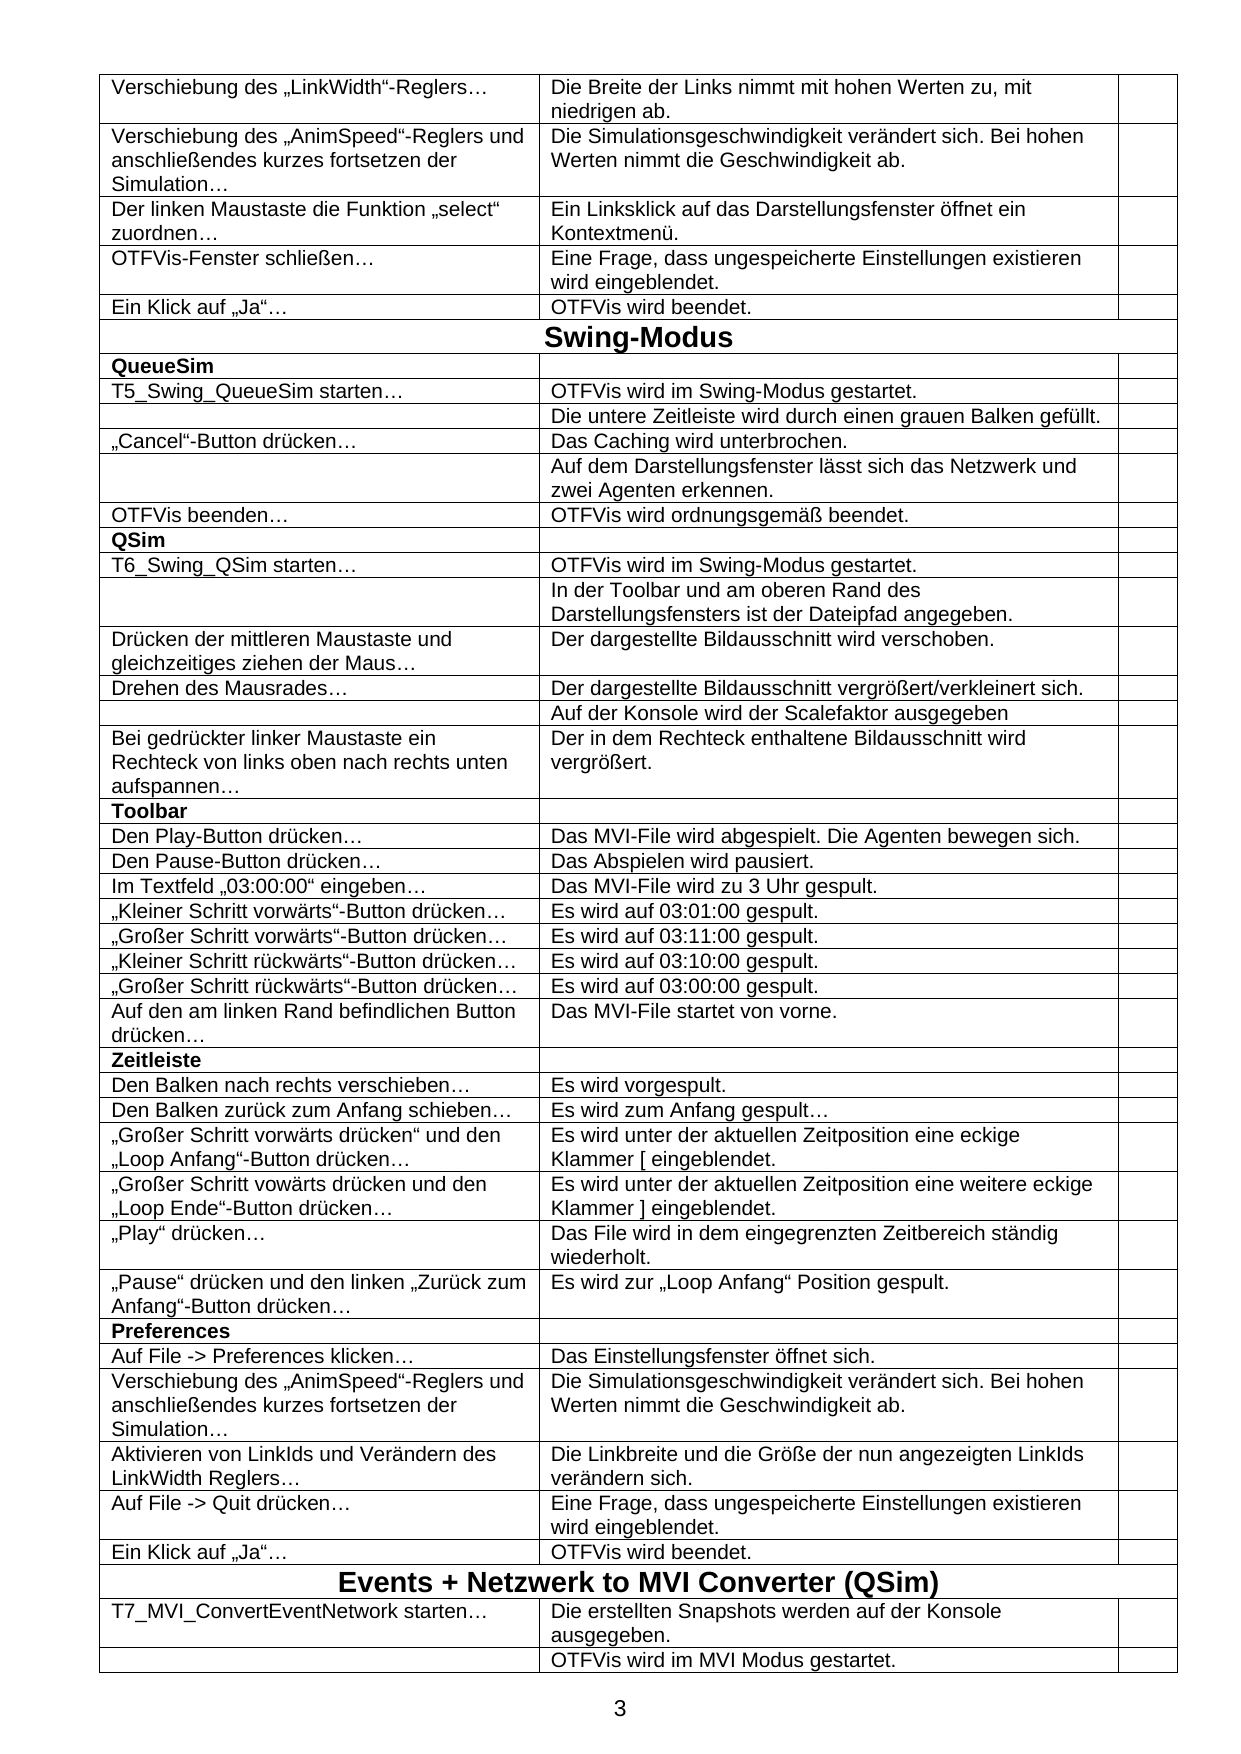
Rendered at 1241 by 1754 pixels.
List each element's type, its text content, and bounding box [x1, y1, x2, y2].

table_cell T7_MVI_ConvertEventNetwork starten… [100, 1599, 539, 1647]
table_cell OTFVis wird im Swing-Modus gestartet. [540, 379, 1118, 403]
table_cell Das MVI-File wird zu 3 Uhr gespult. [540, 874, 1118, 898]
table_cell [1119, 1098, 1177, 1122]
table_cell [1119, 379, 1177, 403]
table_cell Verschiebung des „LinkWidth“-Reglers… [100, 75, 539, 123]
table_cell [1119, 1648, 1177, 1672]
table_cell [1119, 503, 1177, 527]
table_cell [1119, 124, 1177, 196]
table_cell [540, 799, 1118, 823]
table_cell OTFVis wird im Swing-Modus gestartet. [540, 553, 1118, 577]
table_cell [1119, 404, 1177, 428]
table_cell T6_Swing_QSim starten… [100, 553, 539, 577]
table_cell Es wird zum Anfang gespult… [540, 1098, 1118, 1122]
table_cell Auf den am linken Rand befindlichen Button drücken… [100, 999, 539, 1047]
table_cell Der dargestellte Bildausschnitt wird verschoben. [540, 627, 1118, 675]
table_cell [1119, 553, 1177, 577]
table_cell Das Caching wird unterbrochen. [540, 429, 1118, 453]
table_cell Auf File -> Preferences klicken… [100, 1344, 539, 1368]
table_cell Das File wird in dem eingegrenzten Zeitbereich ständig wiederholt. [540, 1221, 1118, 1269]
table_cell [1119, 1491, 1177, 1538]
table_cell [100, 404, 539, 428]
table_cell [1119, 799, 1177, 823]
table_cell Den Balken nach rechts verschieben… [100, 1073, 539, 1097]
table_cell [100, 454, 539, 502]
table_cell [1119, 676, 1177, 700]
table_cell Es wird vorgespult. [540, 1073, 1118, 1097]
table_cell [1119, 999, 1177, 1047]
table_cell Es wird auf 03:01:00 gespult. [540, 899, 1118, 923]
table_cell Auf dem Darstellungsfenster lässt sich das Netzwerk und zwei Agenten erkennen. [540, 454, 1118, 502]
table_cell [1119, 949, 1177, 973]
table_cell Preferences [100, 1319, 539, 1343]
table_cell [1119, 849, 1177, 873]
table_cell [1119, 1123, 1177, 1171]
table_cell „Pause“ drücken und den linken „Zurück zum Anfang“-Button drücken… [100, 1270, 539, 1318]
table_cell Zeitleiste [100, 1048, 539, 1072]
table_cell „Kleiner Schritt vorwärts“-Button drücken… [100, 899, 539, 923]
table_cell Den Balken zurück zum Anfang schieben… [100, 1098, 539, 1122]
table_cell OTFVis wird beendet. [540, 295, 1118, 318]
table_cell [1119, 1344, 1177, 1368]
table_cell „Cancel“-Button drücken… [100, 429, 539, 453]
table_cell Der linken Maustaste die Funktion „select“ zuordnen… [100, 197, 539, 244]
table_cell Die Simulationsgeschwindigkeit verändert sich. Bei hohen Werten nimmt die Geschwindigkeit ab. [540, 124, 1118, 196]
table_cell [540, 354, 1118, 378]
table_cell [1119, 1599, 1177, 1647]
table_cell [1119, 924, 1177, 948]
table_cell Verschiebung des „AnimSpeed“-Reglers und anschließendes kurzes fortsetzen der Simulation… [100, 1369, 539, 1441]
table_cell T5_Swing_QueueSim starten… [100, 379, 539, 403]
table_cell Swing-Modus [100, 320, 1177, 353]
table_cell „Kleiner Schritt rückwärts“-Button drücken… [100, 949, 539, 973]
table_cell Die Breite der Links nimmt mit hohen Werten zu, mit niedrigen ab. [540, 75, 1118, 123]
table_cell Es wird auf 03:10:00 gespult. [540, 949, 1118, 973]
table_cell [1119, 1221, 1177, 1269]
table_cell [1119, 528, 1177, 552]
table_cell [1119, 627, 1177, 675]
table_cell Die Linkbreite und die Größe der nun angezeigten LinkIds verändern sich. [540, 1442, 1118, 1489]
table_cell [100, 578, 539, 626]
table_cell Events + Netzwerk to MVI Converter (QSim) [100, 1565, 1177, 1598]
table_cell In der Toolbar und am oberen Rand des Darstellungsfensters ist der Dateipfad angegeben. [540, 578, 1118, 626]
table_cell [1119, 1048, 1177, 1072]
table_cell [1119, 824, 1177, 848]
table_cell Es wird auf 03:00:00 gespult. [540, 974, 1118, 998]
table_cell [1119, 899, 1177, 923]
table_cell [1119, 726, 1177, 798]
table_cell „Play“ drücken… [100, 1221, 539, 1269]
table_cell Ein Klick auf „Ja“… [100, 295, 539, 318]
table_cell OTFVis wird beendet. [540, 1540, 1118, 1563]
table_cell [1119, 1540, 1177, 1563]
table_cell Es wird auf 03:11:00 gespult. [540, 924, 1118, 948]
table_cell OTFVis wird im MVI Modus gestartet. [540, 1648, 1118, 1672]
table_cell Es wird unter der aktuellen Zeitposition eine weitere eckige Klammer ] eingeblendet. [540, 1172, 1118, 1220]
table_cell Den Pause-Button drücken… [100, 849, 539, 873]
table_cell Den Play-Button drücken… [100, 824, 539, 848]
table_cell [1119, 454, 1177, 502]
table_cell Aktivieren von LinkIds und Verändern des LinkWidth Reglers… [100, 1442, 539, 1489]
table_cell „Großer Schritt vorwärts drücken“ und den „Loop Anfang“-Button drücken… [100, 1123, 539, 1171]
table_cell Es wird zur „Loop Anfang“ Position gespult. [540, 1270, 1118, 1318]
table_cell [1119, 974, 1177, 998]
table_cell [1119, 295, 1177, 318]
table_cell Verschiebung des „AnimSpeed“-Reglers und anschließendes kurzes fortsetzen der Simulation… [100, 124, 539, 196]
table_cell OTFVis wird ordnungsgemäß beendet. [540, 503, 1118, 527]
table_cell Eine Frage, dass ungespeicherte Einstellungen existieren wird eingeblendet. [540, 246, 1118, 293]
table_cell [1119, 1369, 1177, 1441]
table_cell [1119, 1073, 1177, 1097]
table_cell [540, 1048, 1118, 1072]
table_cell Der in dem Rechteck enthaltene Bildausschnitt wird vergrößert. [540, 726, 1118, 798]
table_cell QSim [100, 528, 539, 552]
table_cell QueueSim [100, 354, 539, 378]
table_cell Der dargestellte Bildausschnitt vergrößert/verkleinert sich. [540, 676, 1118, 700]
table_cell Ein Klick auf „Ja“… [100, 1540, 539, 1563]
table_cell Bei gedrückter linker Maustaste ein Rechteck von links oben nach rechts unten aufspannen… [100, 726, 539, 798]
table_cell Das Abspielen wird pausiert. [540, 849, 1118, 873]
table_cell Im Textfeld „03:00:00“ eingeben… [100, 874, 539, 898]
table_cell [1119, 874, 1177, 898]
table_cell Die erstellten Snapshots werden auf der Konsole ausgegeben. [540, 1599, 1118, 1647]
table_cell [1119, 1442, 1177, 1489]
table_cell Toolbar [100, 799, 539, 823]
table_cell „Großer Schritt rückwärts“-Button drücken… [100, 974, 539, 998]
table_cell [1119, 75, 1177, 123]
table_cell [1119, 1319, 1177, 1343]
table_cell „Großer Schritt vorwärts“-Button drücken… [100, 924, 539, 948]
table_cell OTFVis-Fenster schließen… [100, 246, 539, 293]
table_cell [1119, 197, 1177, 244]
table_cell Eine Frage, dass ungespeicherte Einstellungen existieren wird eingeblendet. [540, 1491, 1118, 1538]
table_cell „Großer Schritt vowärts drücken und den „Loop Ende“-Button drücken… [100, 1172, 539, 1220]
table_cell Es wird unter der aktuellen Zeitposition eine eckige Klammer [ eingeblendet. [540, 1123, 1118, 1171]
table_cell [1119, 1172, 1177, 1220]
table_cell Die untere Zeitleiste wird durch einen grauen Balken gefüllt. [540, 404, 1118, 428]
table_cell OTFVis beenden… [100, 503, 539, 527]
table_cell [540, 1319, 1118, 1343]
table_cell [1119, 1270, 1177, 1318]
table_cell Auf der Konsole wird der Scalefaktor ausgegeben [540, 701, 1118, 725]
table_cell Das Einstellungsfenster öffnet sich. [540, 1344, 1118, 1368]
table_cell [1119, 578, 1177, 626]
table_cell Auf File -> Quit drücken… [100, 1491, 539, 1538]
table_cell Drücken der mittleren Maustaste und gleichzeitiges ziehen der Maus… [100, 627, 539, 675]
table_cell Das MVI-File startet von vorne. [540, 999, 1118, 1047]
table_cell [100, 1648, 539, 1672]
table_cell [1119, 354, 1177, 378]
table_cell [1119, 429, 1177, 453]
table_cell [1119, 701, 1177, 725]
table_cell [540, 528, 1118, 552]
table_cell Die Simulationsgeschwindigkeit verändert sich. Bei hohen Werten nimmt die Geschwindigkeit ab. [540, 1369, 1118, 1441]
table_cell [1119, 246, 1177, 293]
table_cell [100, 701, 539, 725]
table_cell Drehen des Mausrades… [100, 676, 539, 700]
table_cell Ein Linksklick auf das Darstellungsfenster öffnet ein Kontextmenü. [540, 197, 1118, 244]
table_cell Das MVI-File wird abgespielt. Die Agenten bewegen sich. [540, 824, 1118, 848]
